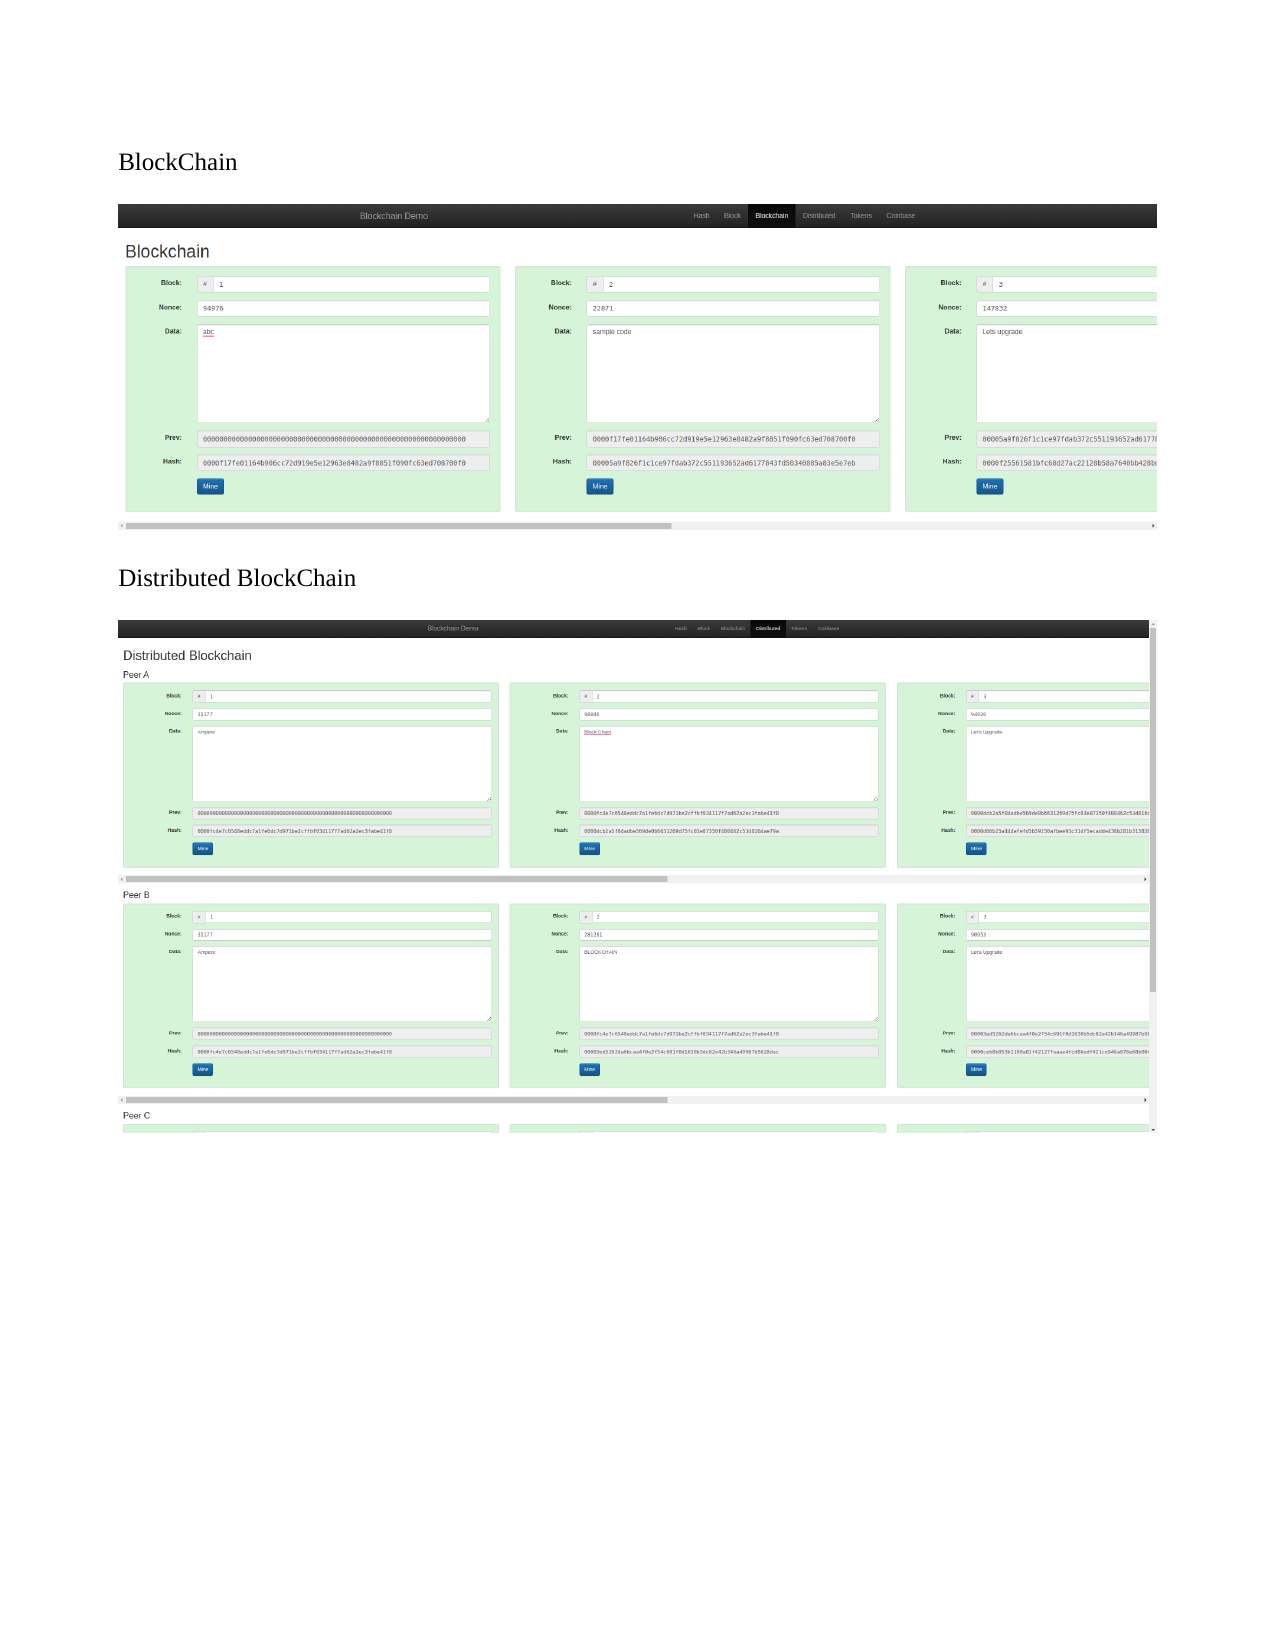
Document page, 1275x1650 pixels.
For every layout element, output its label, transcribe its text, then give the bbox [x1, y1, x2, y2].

picture [118, 620, 1157, 1133]
text BlockChain [118, 147, 1157, 176]
text Distributed BlockChain [118, 563, 1157, 592]
picture [118, 204, 1157, 535]
